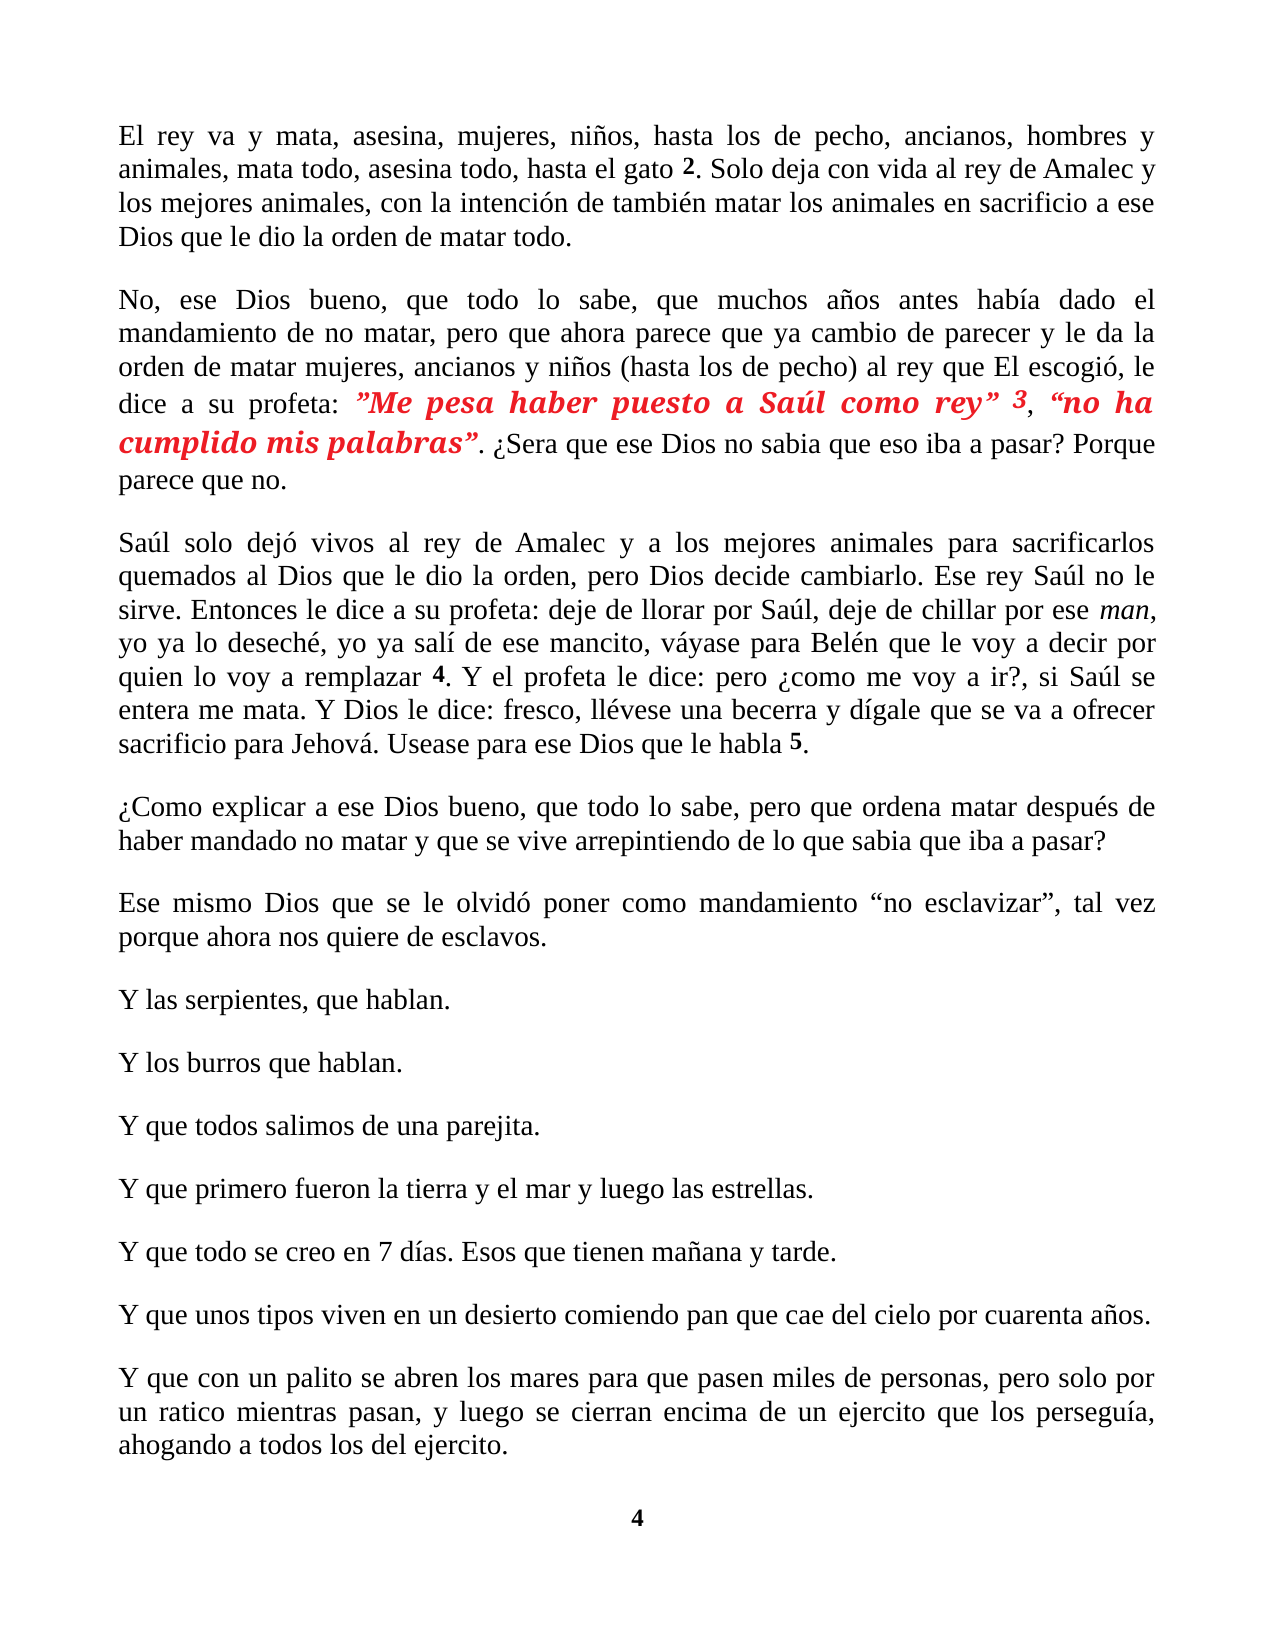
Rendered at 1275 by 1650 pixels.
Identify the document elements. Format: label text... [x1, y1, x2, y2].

text Y que todo se creo en 7 días. Esos que tienen mañana y tarde. [118, 1234, 1157, 1268]
text Ese mismo Dios que se le olvidó poner como mandamiento “no esclavizar”, tal vez porque ahora nos quiere de esclavos. [118, 886, 1157, 953]
text No, ese Dios bueno, que todo lo sabe, que muchos años antes había dado el mandamiento de no matar, pero que ahora parece que ya cambio de parecer y le da la orden de matar mujeres, ancianos y niños (hasta los de pecho) al rey que El escogió, le dice a su profeta: ”Me pesa haber puesto a Saúl como rey” , “no ha cumplido mis palabras”. ¿Sera que ese Dios no sabia que eso iba a pasar? Porque parece que no. [118, 282, 1157, 495]
text Y que todos salimos de una parejita. [118, 1108, 1157, 1142]
text Y que primero fueron la tierra y el mar y luego las estrellas. [118, 1171, 1157, 1205]
text El rey va y mata, asesina, mujeres, niños, hasta los de pecho, ancianos, hombres y animales, mata todo, asesina todo, hasta el gato . Solo deja con vida al rey de Amalec y los mejores animales, con la intención de también matar los animales en sacrificio a ese Dios que le dio la orden de matar todo. [118, 118, 1157, 252]
text Saúl solo dejó vivos al rey de Amalec y a los mejores animales para sacrificarlos quemados al Dios que le dio la orden, pero Dios decide cambiarlo. Ese rey Saúl no le sirve. Entonces le dice a su profeta: deje de llorar por Saúl, deje de chillar por ese man, yo ya lo deseché, yo ya salí de ese mancito, váyase para Belén que le voy a decir por quien lo voy a remplazar . Y el profeta le dice: pero ¿como me voy a ir?, si Saúl se entera me mata. Y Dios le dice: fresco, llévese una becerra y dígale que se va a ofrecer sacrificio para Jehová. Usease para ese Dios que le habla . [118, 525, 1157, 759]
text Y que con un palito se abren los mares para que pasen miles de personas, pero solo por un ratico mientras pasan, y luego se cierran encima de un ejercito que los perseguía, ahogando a todos los del ejercito. [118, 1360, 1157, 1461]
text Y los burros que hablan. [118, 1045, 1157, 1079]
text Y las serpientes, que hablan. [118, 982, 1157, 1016]
text ¿Como explicar a ese Dios bueno, que todo lo sabe, pero que ordena matar después de haber mandado no matar y que se vive arrepintiendo de lo que sabia que iba a pasar? [118, 789, 1157, 856]
text Y que unos tipos viven en un desierto comiendo pan que cae del cielo por cuarenta años. [118, 1297, 1157, 1331]
